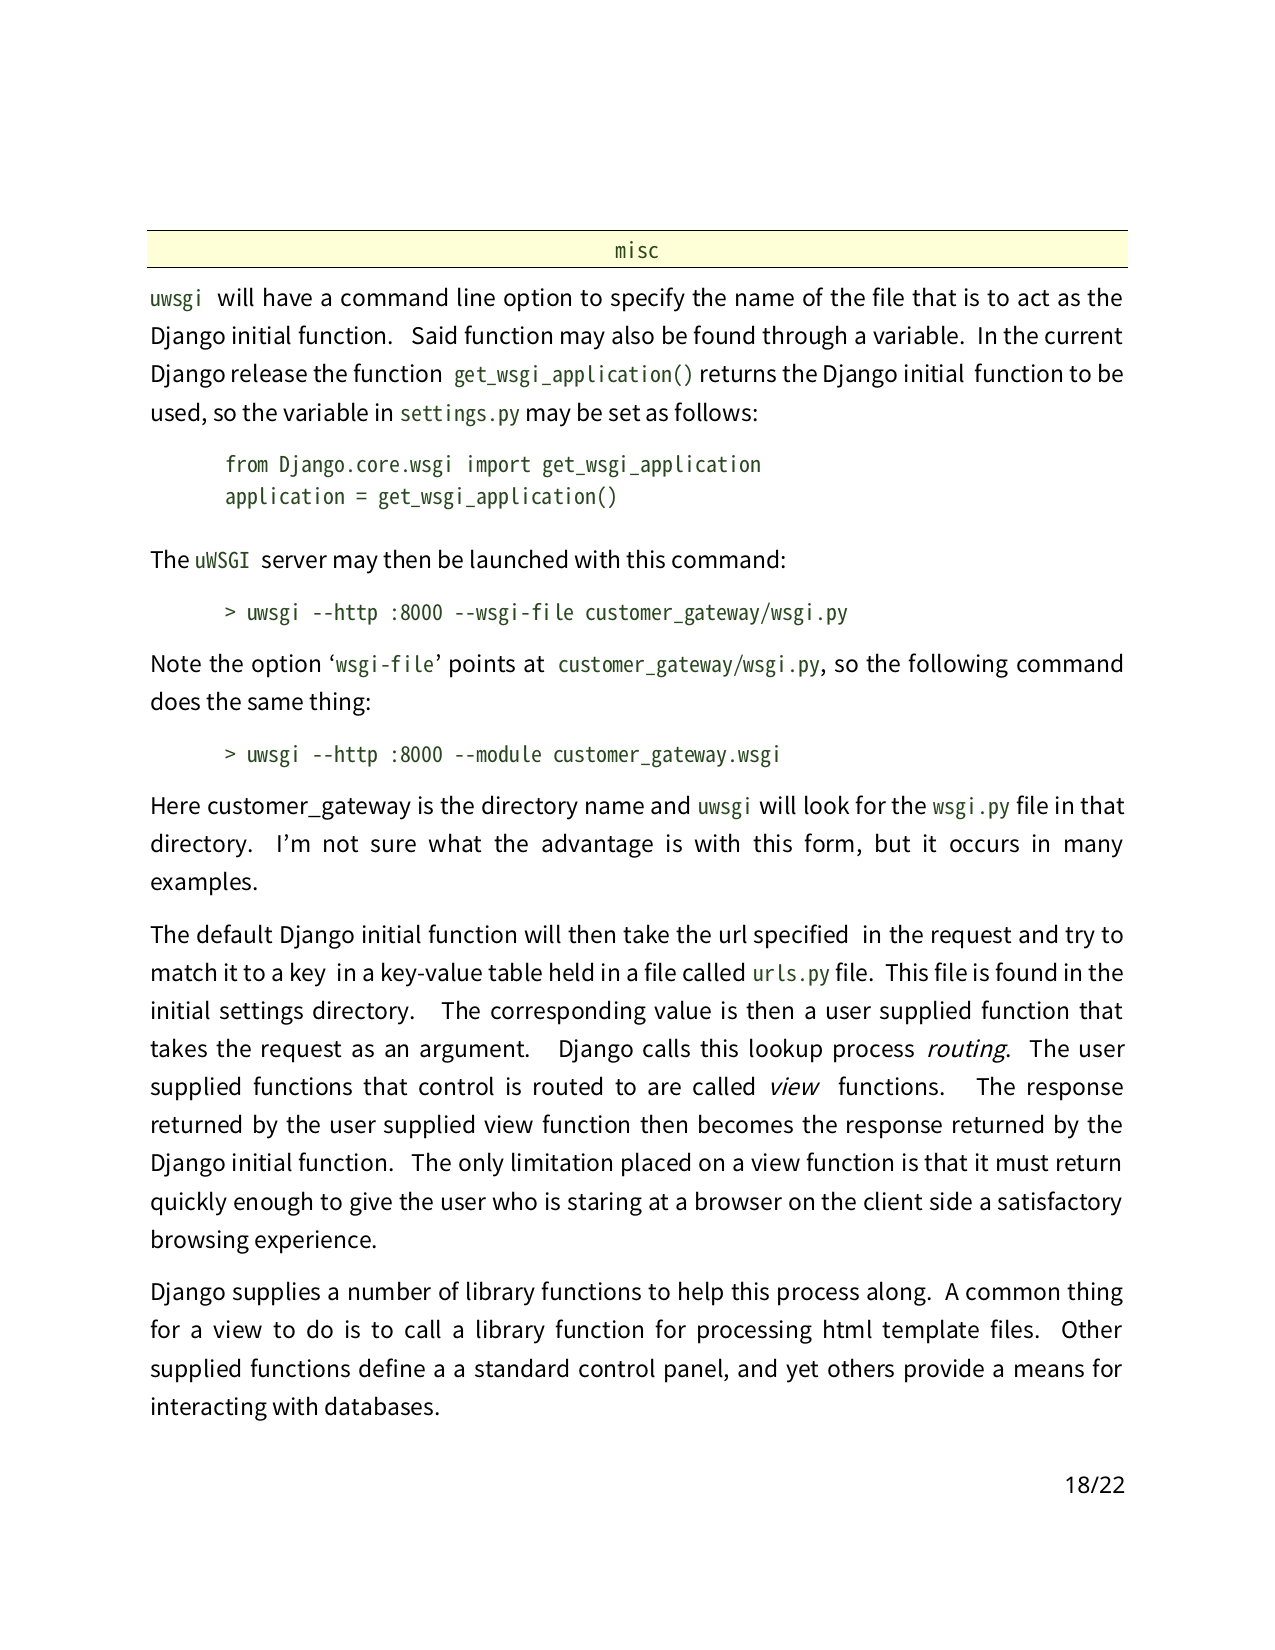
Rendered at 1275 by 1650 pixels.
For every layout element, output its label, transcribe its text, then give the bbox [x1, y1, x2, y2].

text Note the option ‘wsgi-file’ points at customer_gateway/wsgi.py, so the following command does the same thing: [150, 646, 1125, 717]
text > uwsgi --http :8000 --wsgi-file customer_gateway/wsgi.py [225, 595, 1125, 626]
text Here customer_gateway is the directory name and uwsgi will look for the wsgi.py file in that directory. I’m not sure what the advantage is with this form, but it occurs in many examples. [150, 787, 1125, 897]
text uwsgi will have a command line option to specify the name of the file that is to act as the Django initial function. Said function may also be found through a variable. In the current Django release the function get_wsgi_application() returns the Django initial function to be used, so the variable in settings.py may be set as follows: [150, 280, 1125, 428]
text The uWSGI server may then be launched with this command: [150, 542, 1125, 575]
subtitle misc [147, 231, 1128, 267]
text application = get_wsgi_application() [225, 479, 1125, 510]
text Django supplies a number of library functions to help this process along. A common thing for a view to do is to call a library function for processing html template files. Other supplied functions define a a standard control panel, and yet others provide a means for interacting with databases. [150, 1274, 1125, 1422]
text from Django.core.wsgi import get_wsgi_application [225, 447, 1125, 479]
text > uwsgi --http :8000 --module customer_gateway.wsgi [225, 737, 1125, 768]
text The default Django initial function will then take the url specified in the request and try to match it to a key in a key-value table held in a file called urls.py file. This file is found in the initial settings directory. The corresponding value is then a user supplied function that takes the request as an argument. Django calls this lookup process routing. The user supplied functions that control is routed to are called view functions. The response returned by the user supplied view function then becomes the response returned by the Django initial function. The only limitation placed on a view function is that it must return quickly enough to give the user who is staring at a browser on the client side a satisfactory browsing experience. [150, 916, 1125, 1255]
